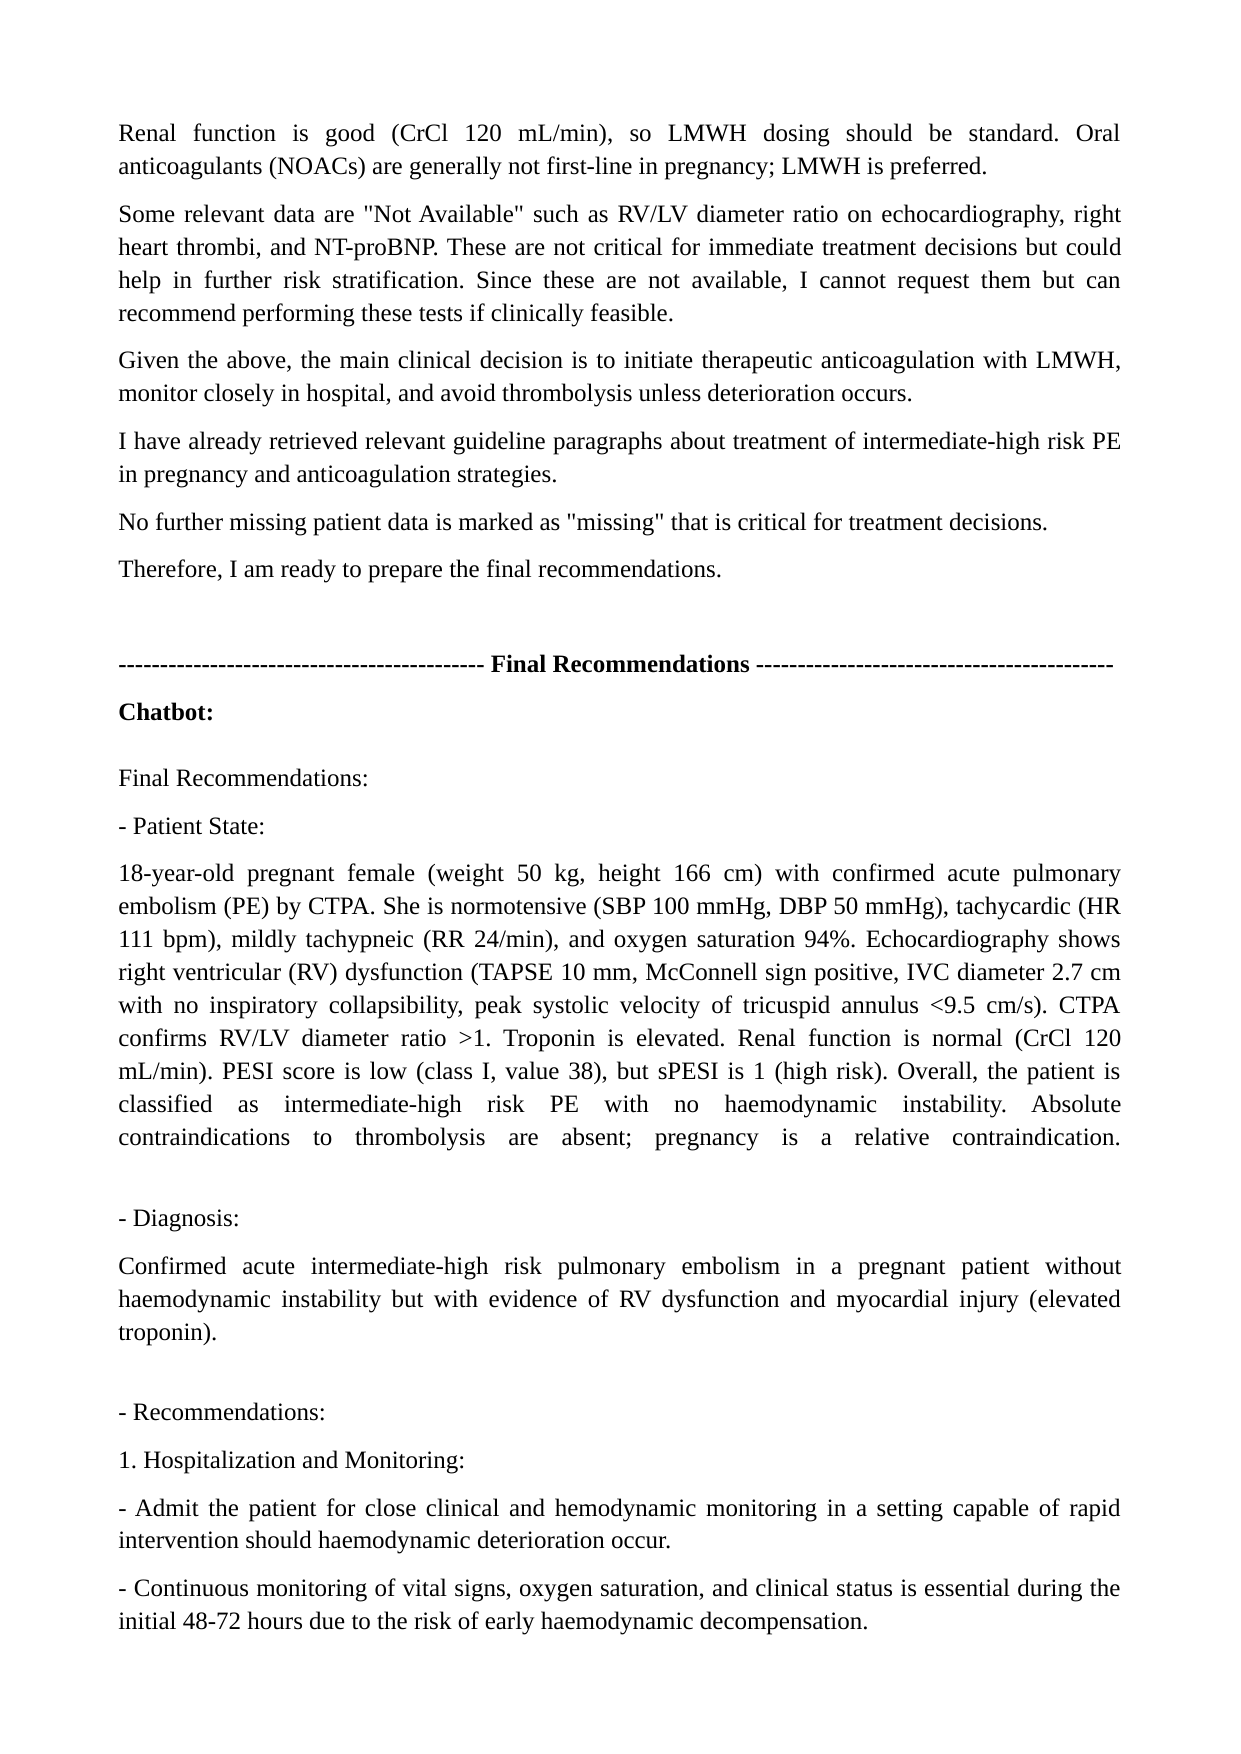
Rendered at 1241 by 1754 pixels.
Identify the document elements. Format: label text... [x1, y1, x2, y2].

text - Diagnosis: [118, 1203, 1122, 1232]
text - Recommendations: [118, 1397, 1122, 1426]
text - Continuous monitoring of vital signs, oxygen saturation, and clinical status is essential during the initial 48-72 hours due to the risk of early haemodynamic decompensation. [118, 1573, 1122, 1635]
text Renal function is good (CrCl 120 mL/min), so LMWH dosing should be standard. Oral anticoagulants (NOACs) are generally not first-line in pregnancy; LMWH is preferred. [118, 118, 1122, 180]
text I have already retrieved relevant guideline paragraphs about treatment of intermediate-high risk PE in pregnancy and anticoagulation strategies. [118, 426, 1122, 488]
text No further missing patient data is marked as "missing" that is critical for treatment decisions. [118, 507, 1122, 535]
text 18-year-old pregnant female (weight 50 kg, height 166 cm) with confirmed acute pulmonary embolism (PE) by CTPA. She is normotensive (SBP 100 mmHg, DBP 50 mmHg), tachycardic (HR 111 bpm), mildly tachypneic (RR 24/min), and oxygen saturation 94%. Echocardiography shows right ventricular (RV) dysfunction (TAPSE 10 mm, McConnell sign positive, IVC diameter 2.7 cm with no inspiratory collapsibility, peak systolic velocity of tricuspid annulus <9.5 cm/s). CTPA confirms RV/LV diameter ratio >1. Troponin is elevated. Renal function is normal (CrCl 120 mL/min). PESI score is low (class I, value 38), but sPESI is 1 (high risk). Overall, the patient is classified as intermediate-high risk PE with no haemodynamic instability. Absolute contraindications to thrombolysis are absent; pregnancy is a relative contraindication. [118, 858, 1122, 1184]
text - Admit the patient for close clinical and hemodynamic monitoring in a setting capable of rapid intervention should haemodynamic deterioration occur. [118, 1493, 1122, 1554]
text Some relevant data are "Not Available" such as RV/LV diameter ratio on echocardiography, right heart thrombi, and NT-proBNP. These are not critical for immediate treatment decisions but could help in further risk stratification. Since these are not available, I cannot request them but can recommend performing these tests if clinically feasible. [118, 199, 1122, 327]
text Chatbot: Final Recommendations: [118, 697, 1122, 792]
text -------------------------------------------- Final Recommendations ------------------------------------------- [118, 649, 1122, 678]
text - Patient State: [118, 811, 1122, 839]
text Given the above, the main clinical decision is to initiate therapeutic anticoagulation with LMWH, monitor closely in hospital, and avoid thrombolysis unless deterioration occurs. [118, 345, 1122, 407]
text Therefore, I am ready to prepare the final recommendations. [118, 554, 1122, 583]
text 1. Hospitalization and Monitoring: [118, 1445, 1122, 1474]
text Confirmed acute intermediate-high risk pulmonary embolism in a pregnant patient without haemodynamic instability but with evidence of RV dysfunction and myocardial injury (elevated troponin). [118, 1251, 1122, 1378]
